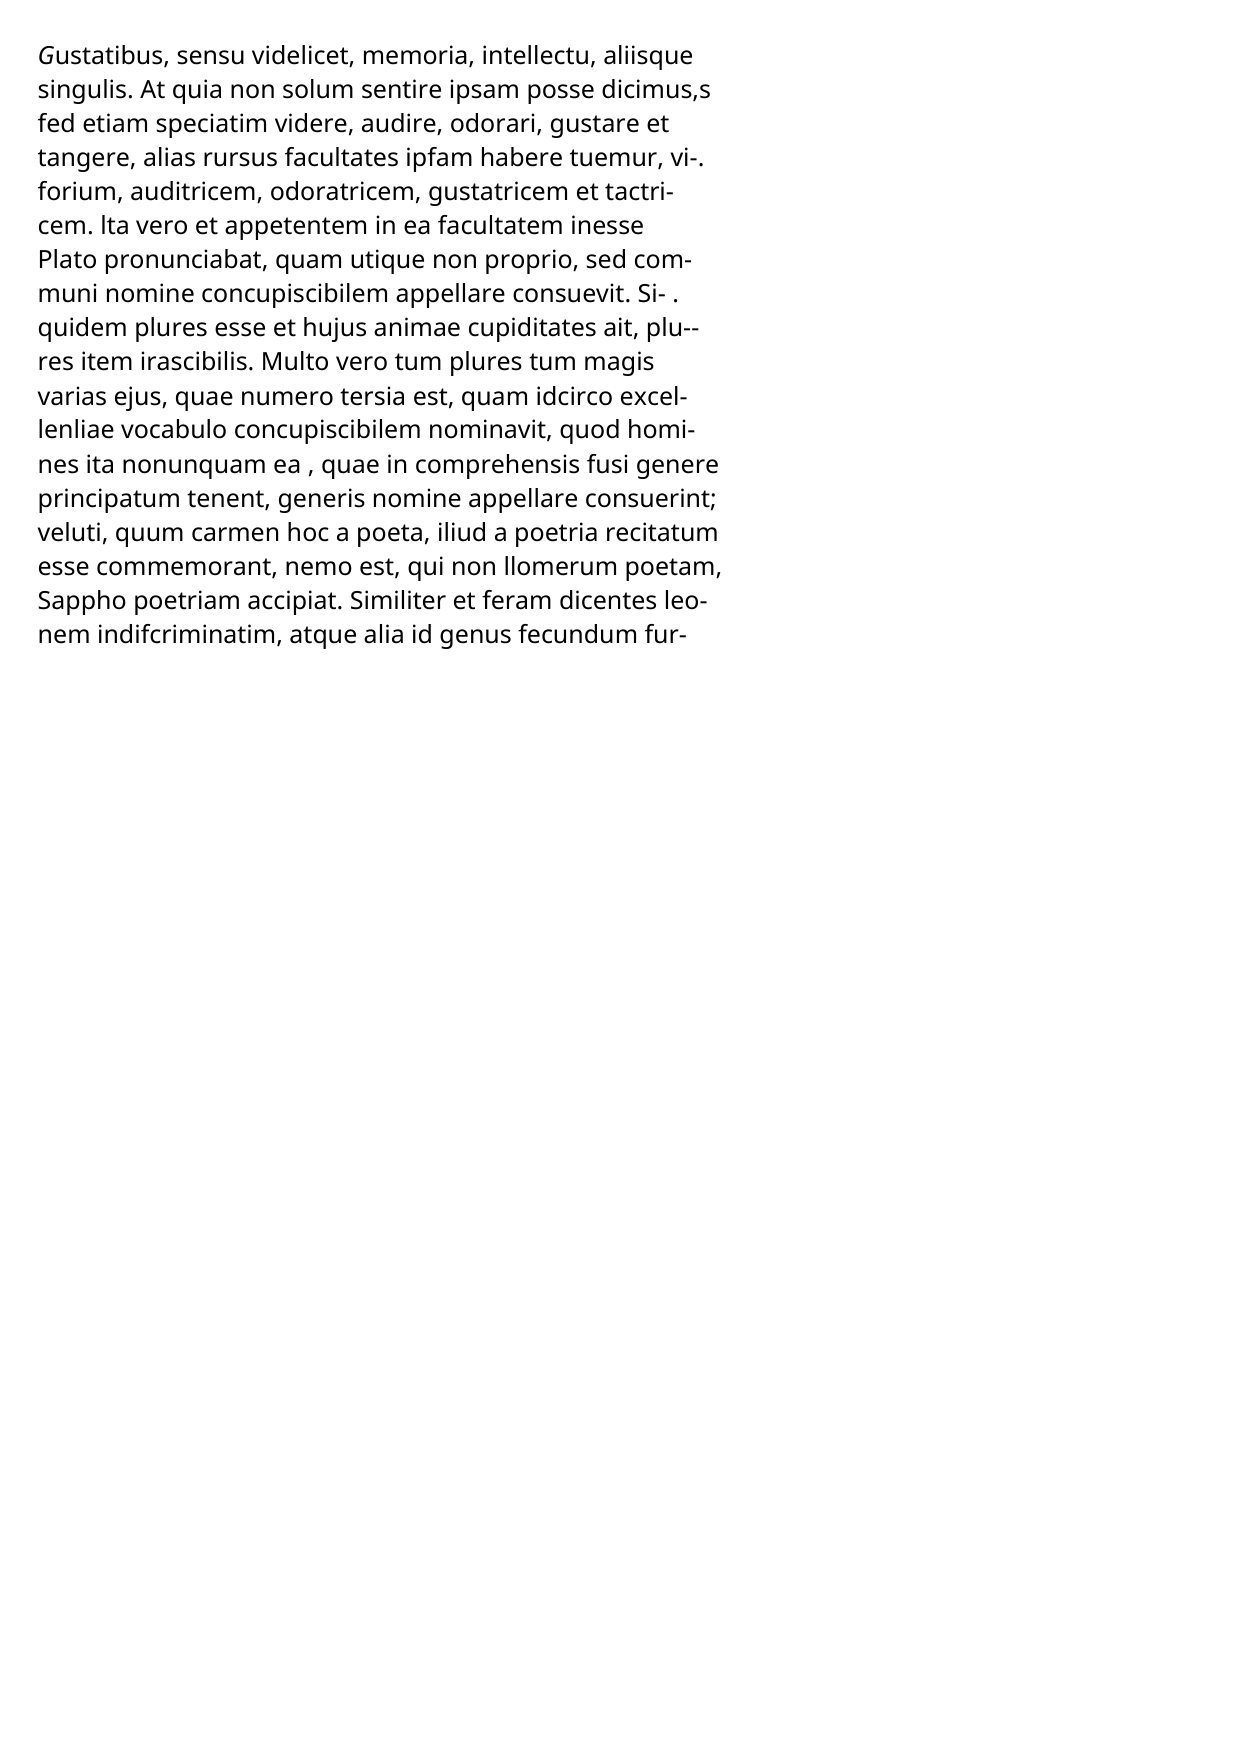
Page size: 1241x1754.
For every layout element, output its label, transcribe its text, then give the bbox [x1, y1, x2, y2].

text Gustatibus, sensu videlicet, memoria, intellectu, aliisque singulis. At quia non solum sentire ipsam posse dicimus,s fed etiam speciatim videre, audire, odorari, gustare et tangere, alias rursus facultates ipfam habere tuemur, vi-. forium, auditricem, odoratricem, gustatricem et tactri- cem. lta vero et appetentem in ea facultatem inesse Plato pronunciabat, quam utique non proprio, sed com- muni nomine concupiscibilem appellare consuevit. Si- . quidem plures esse et hujus animae cupiditates ait, plu-- res item irascibilis. Multo vero tum plures tum magis varias ejus, quae numero tersia est, quam idcirco excel- lenliae vocabulo concupiscibilem nominavit, quod homi- nes ita nonunquam ea , quae in comprehensis fusi genere principatum tenent, generis nomine appellare consuerint; veluti, quum carmen hoc a poeta, iliud a poetria recitatum esse commemorant, nemo est, qui non llomerum poetam, Sappho poetriam accipiat. Similiter et feram dicentes leo- nem indifcriminatim, atque alia id genus fecundum fur- [37, 37, 1203, 651]
